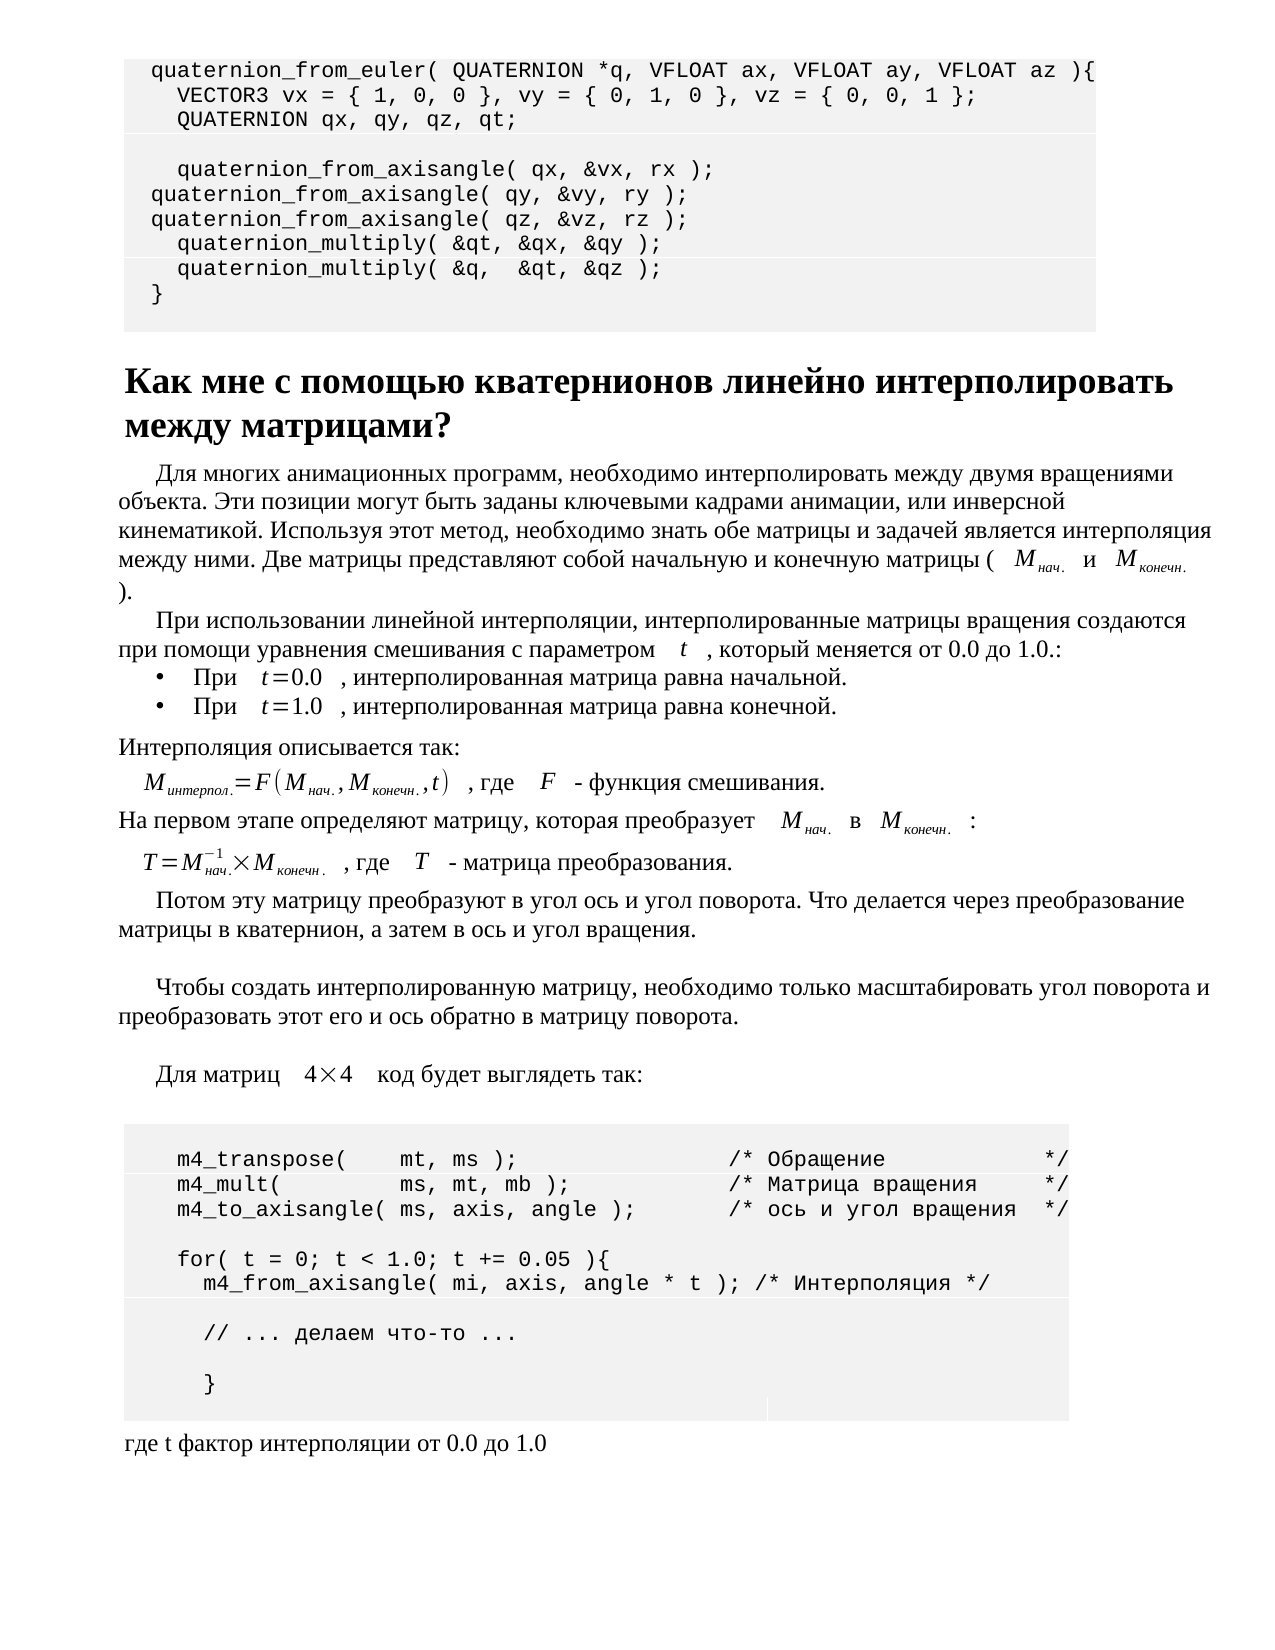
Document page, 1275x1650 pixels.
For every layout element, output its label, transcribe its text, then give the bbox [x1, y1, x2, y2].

text m4_transpose( mt, ms ); /* Обращение */ m4_mult( ms, mt, mb ); /* Матрица вращения */ m4_to_axisangle( ms, axis, angle ); /* ось и угол вращения */ for( t = 0; t < 1.0; t += 0.05 ){ m4_from_axisangle( mi, axis, angle * t ); /* Интерполяция */ // ... делаем что-то ... } [124, 1124, 1210, 1421]
list При , интерполированная матрица равна конечной. [156, 691, 1216, 720]
text , где - функция смешивания. [124, 767, 1210, 799]
text где t фактор интерполяции от 0.0 до 1.0 [124, 1428, 1210, 1456]
list При , интерполированная матрица равна начальной. [156, 662, 1216, 691]
text Потом эту матрицу преобразуют в угол ось и угол поворота. Что делается через преобразование матрицы в кватернион, а затем в ось и угол вращения. [118, 885, 1216, 943]
text Интерполяция описывается так: [118, 732, 1216, 761]
subtitle Как мне с помощью кватернионов линейно интерполировать между матрицами? [124, 359, 1210, 445]
text Для матриц код будет выглядеть так: [118, 1059, 1216, 1088]
text На первом этапе определяют матрицу, которая преобразует в: [118, 806, 1216, 838]
text quaternion_from_euler( QUATERNION *q, VFLOAT ax, VFLOAT ay, VFLOAT az ){ VECTOR3 vx = { 1, 0, 0 }, vy = { 0, 1, 0 }, vz = { 0, 0, 1 }; QUATERNION qx, qy, qz, qt; quaternion_from_axisangle( qx, &vx, rx ); quaternion_from_axisangle( qy, &vy, ry ); quaternion_from_axisangle( qz, &vz, rz ); quaternion_multiply( &qt, &qx, &qy ); quaternion_multiply( &q, &qt, &qz ); } [124, 59, 1210, 332]
text Чтобы создать интерполированную матрицу, необходимо только масштабировать угол поворота и преобразовать этот его и ось обратно в матрицу поворота. [118, 972, 1216, 1030]
text Для многих анимационных программ, необходимо интерполировать между двумя вращениями объекта. Эти позиции могут быть заданы ключевыми кадрами анимации, или инверсной кинематикой. Используя этот метод, необходимо знать обе матрицы и задачей является интерполяция между ними. Две матрицы представляют собой начальную и конечную матрицы (и). При использовании линейной интерполяции, интерполированные матрицы вращения создаются при помощи уравнения смешивания с параметром , который меняется от 0.0 до 1.0.: [118, 458, 1216, 662]
text , где - матрица преобразования. [124, 844, 1210, 879]
